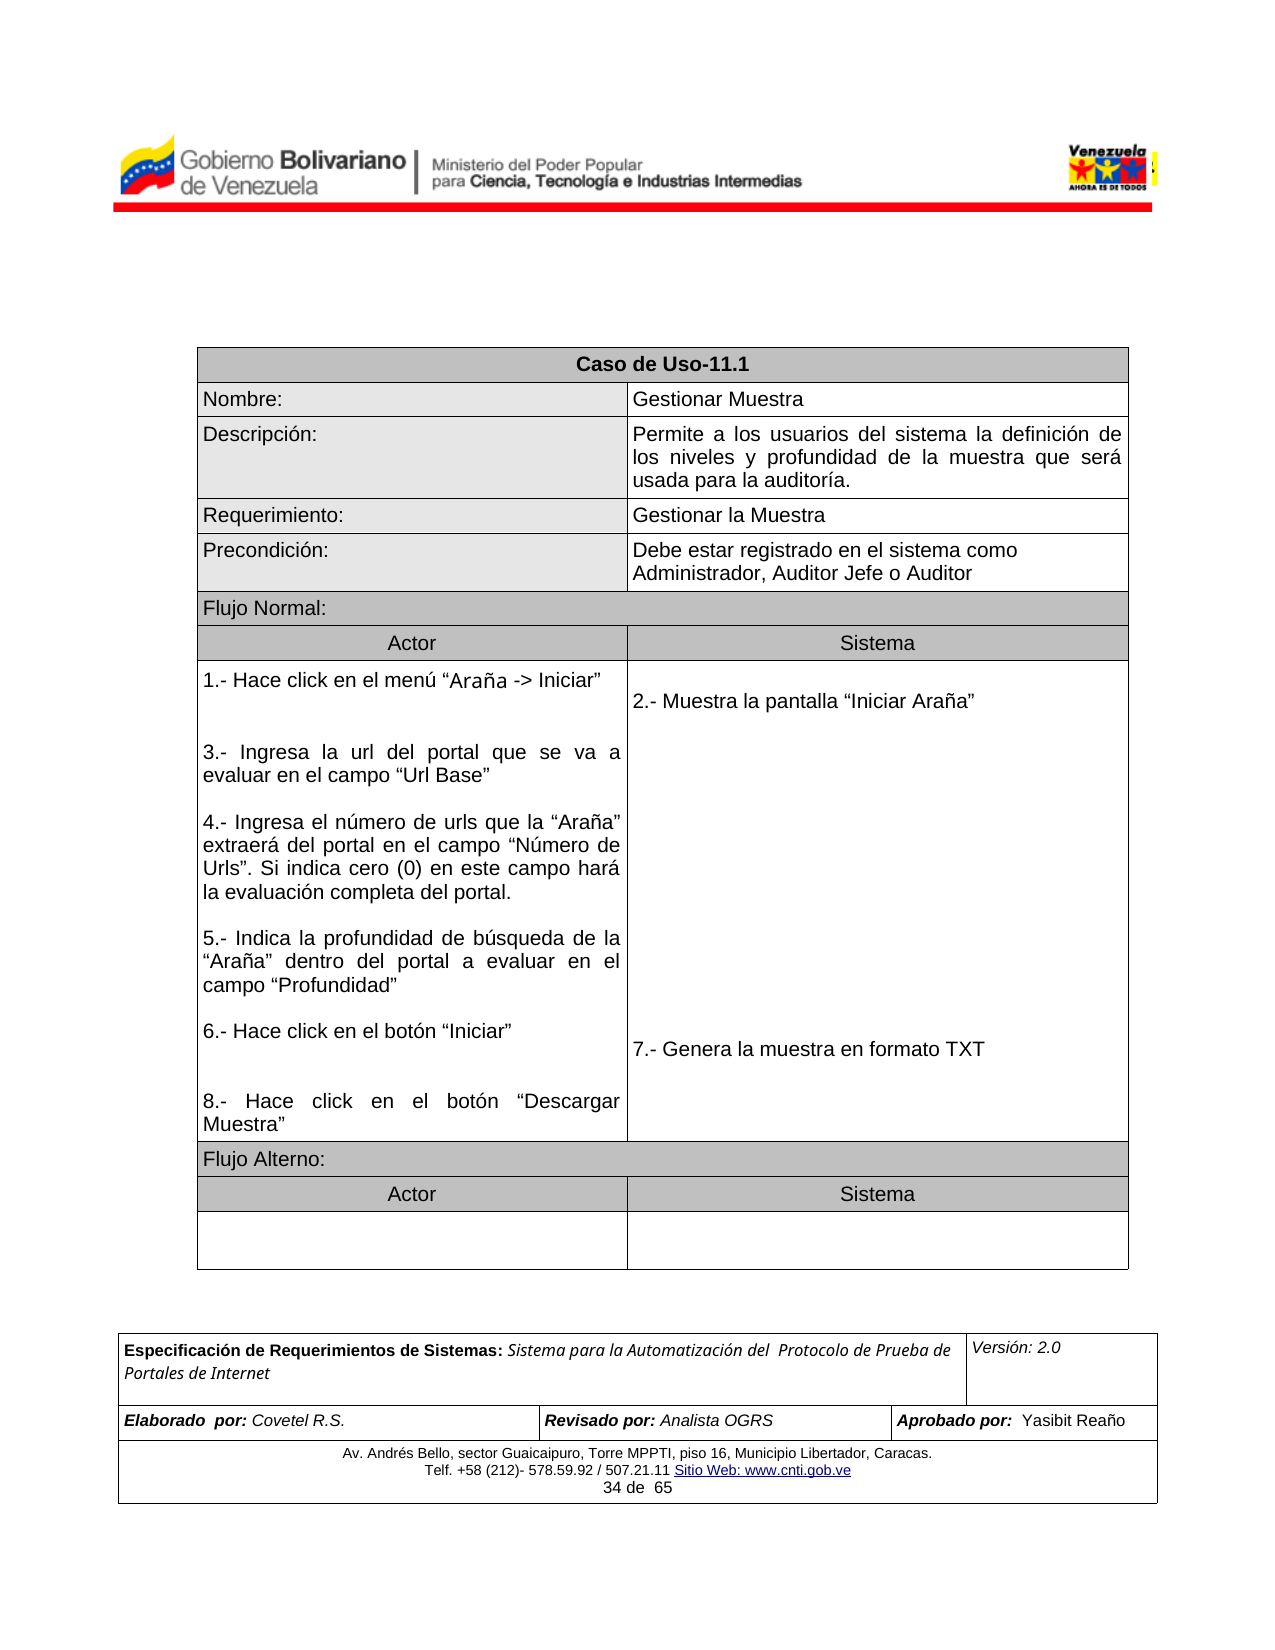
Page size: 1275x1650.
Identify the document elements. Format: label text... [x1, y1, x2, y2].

table_cell [198, 1212, 627, 1269]
table_cell Actor [198, 1177, 627, 1211]
table_cell Requerimiento: [198, 499, 627, 532]
table_cell Gestionar Muestra [628, 383, 1128, 416]
table_cell [628, 1212, 1128, 1269]
table_cell Permite a los usuarios del sistema la definición de los niveles y profundidad de la muestra que será usada para la auditoría. [628, 417, 1128, 498]
table_cell Debe estar registrado en el sistema como Administrador, Auditor Jefe o Auditor [628, 534, 1128, 591]
table_cell Flujo Normal: [198, 592, 1128, 625]
table_cell Gestionar la Muestra [628, 499, 1128, 532]
table_cell Precondición: [198, 534, 627, 591]
table_cell Actor [198, 626, 627, 660]
table_cell Nombre: [198, 383, 627, 416]
table_cell 1.- Hace click en el menú “Araña -> Iniciar” 3.- Ingresa la url del portal que se va a evaluar en el campo “Url Base” 4.- Ingresa el número de urls que la “Araña” extraerá del portal en el campo “Número de Urls”. Si indica cero (0) en este campo hará la evaluación completa del portal. 5.- Indica la profundidad de búsqueda de la “Araña” dentro del portal a evaluar en el campo “Profundidad” 6.- Hace click en el botón “Iniciar” 8.- Hace click en el botón “Descargar Muestra” [198, 661, 627, 1141]
table_cell Sistema [628, 1177, 1128, 1211]
table_header Caso de Uso-11.1 [198, 348, 1128, 382]
table_cell Flujo Alterno: [198, 1142, 1128, 1176]
table_cell Descripción: [198, 417, 627, 498]
picture [113, 126, 1153, 212]
table_cell 2.- Muestra la pantalla “Iniciar Araña” 7.- Genera la muestra en formato TXT [628, 661, 1128, 1141]
table_cell Sistema [628, 626, 1128, 660]
